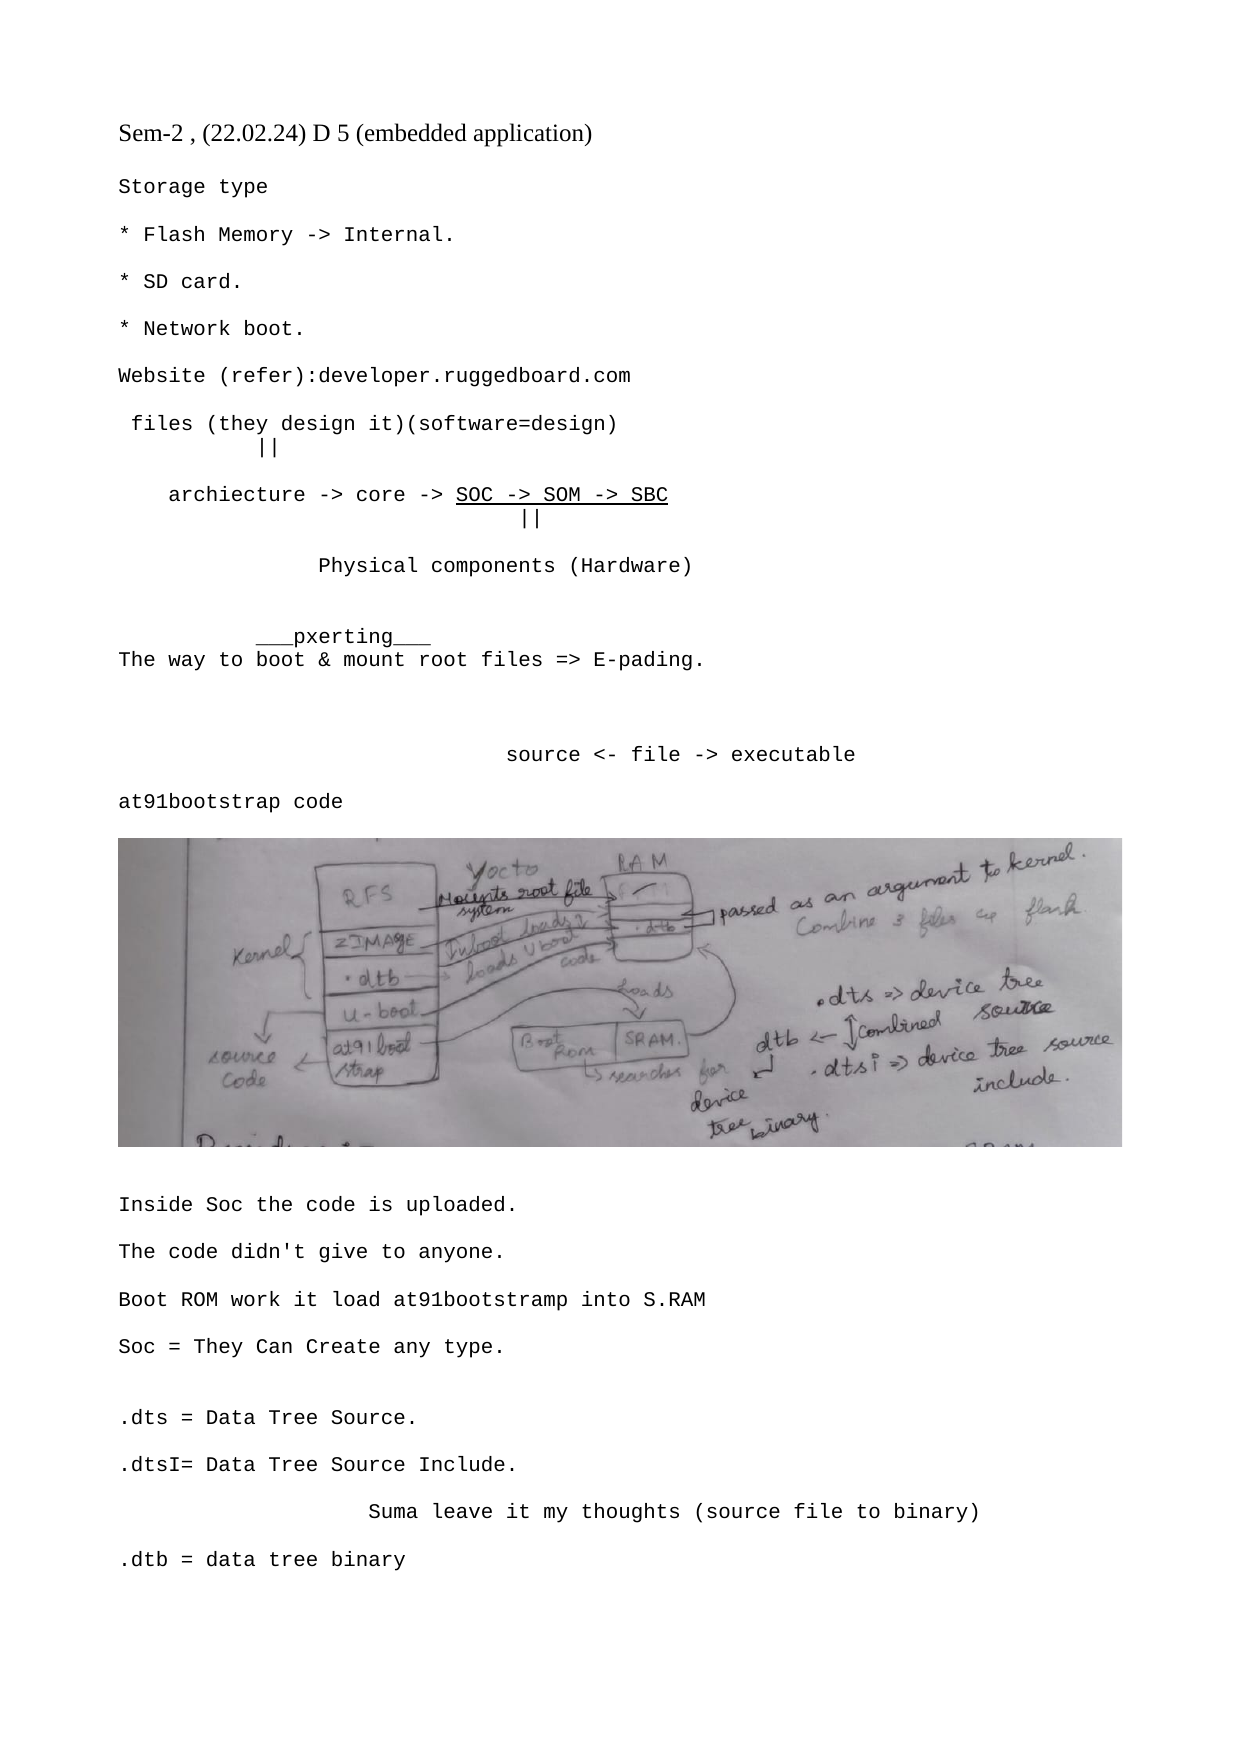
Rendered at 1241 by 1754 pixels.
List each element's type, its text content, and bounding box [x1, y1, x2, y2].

text .dtsI= Data Tree Source Include. [118, 1454, 1122, 1478]
text Storage type [118, 176, 1122, 200]
text Suma leave it my thoughts (source file to binary) [118, 1501, 1122, 1525]
text Boot ROM work it load at91bootstramp into S.RAM [118, 1288, 1122, 1312]
text Physical components (Hardware) [118, 555, 1122, 578]
text source <- file -> executable [118, 744, 1122, 767]
text ___pxerting___ [118, 626, 1122, 649]
text .dtb = data tree binary [118, 1549, 1122, 1572]
text * SD card. [118, 271, 1122, 294]
text at91bootstrap code [118, 791, 1122, 815]
text * Flash Memory -> Internal. [118, 224, 1122, 247]
text || [118, 507, 1122, 531]
text * Network boot. [118, 318, 1122, 342]
text Soc = They Can Create any type. [118, 1336, 1122, 1359]
text Inside Soc the code is uploaded. [118, 1194, 1122, 1218]
text .dts = Data Tree Source. [118, 1407, 1122, 1430]
text The way to boot & mount root files => E-pading. [118, 649, 1122, 673]
text The code didn't give to anyone. [118, 1241, 1122, 1265]
text || [118, 436, 1122, 460]
text Website (refer):developer.ruggedboard.com [118, 366, 1122, 389]
picture [118, 838, 1123, 1147]
text files (they design it)(software=design) [118, 413, 1122, 436]
text archiecture -> core -> SOC -> SOM -> SBC [118, 484, 1122, 507]
